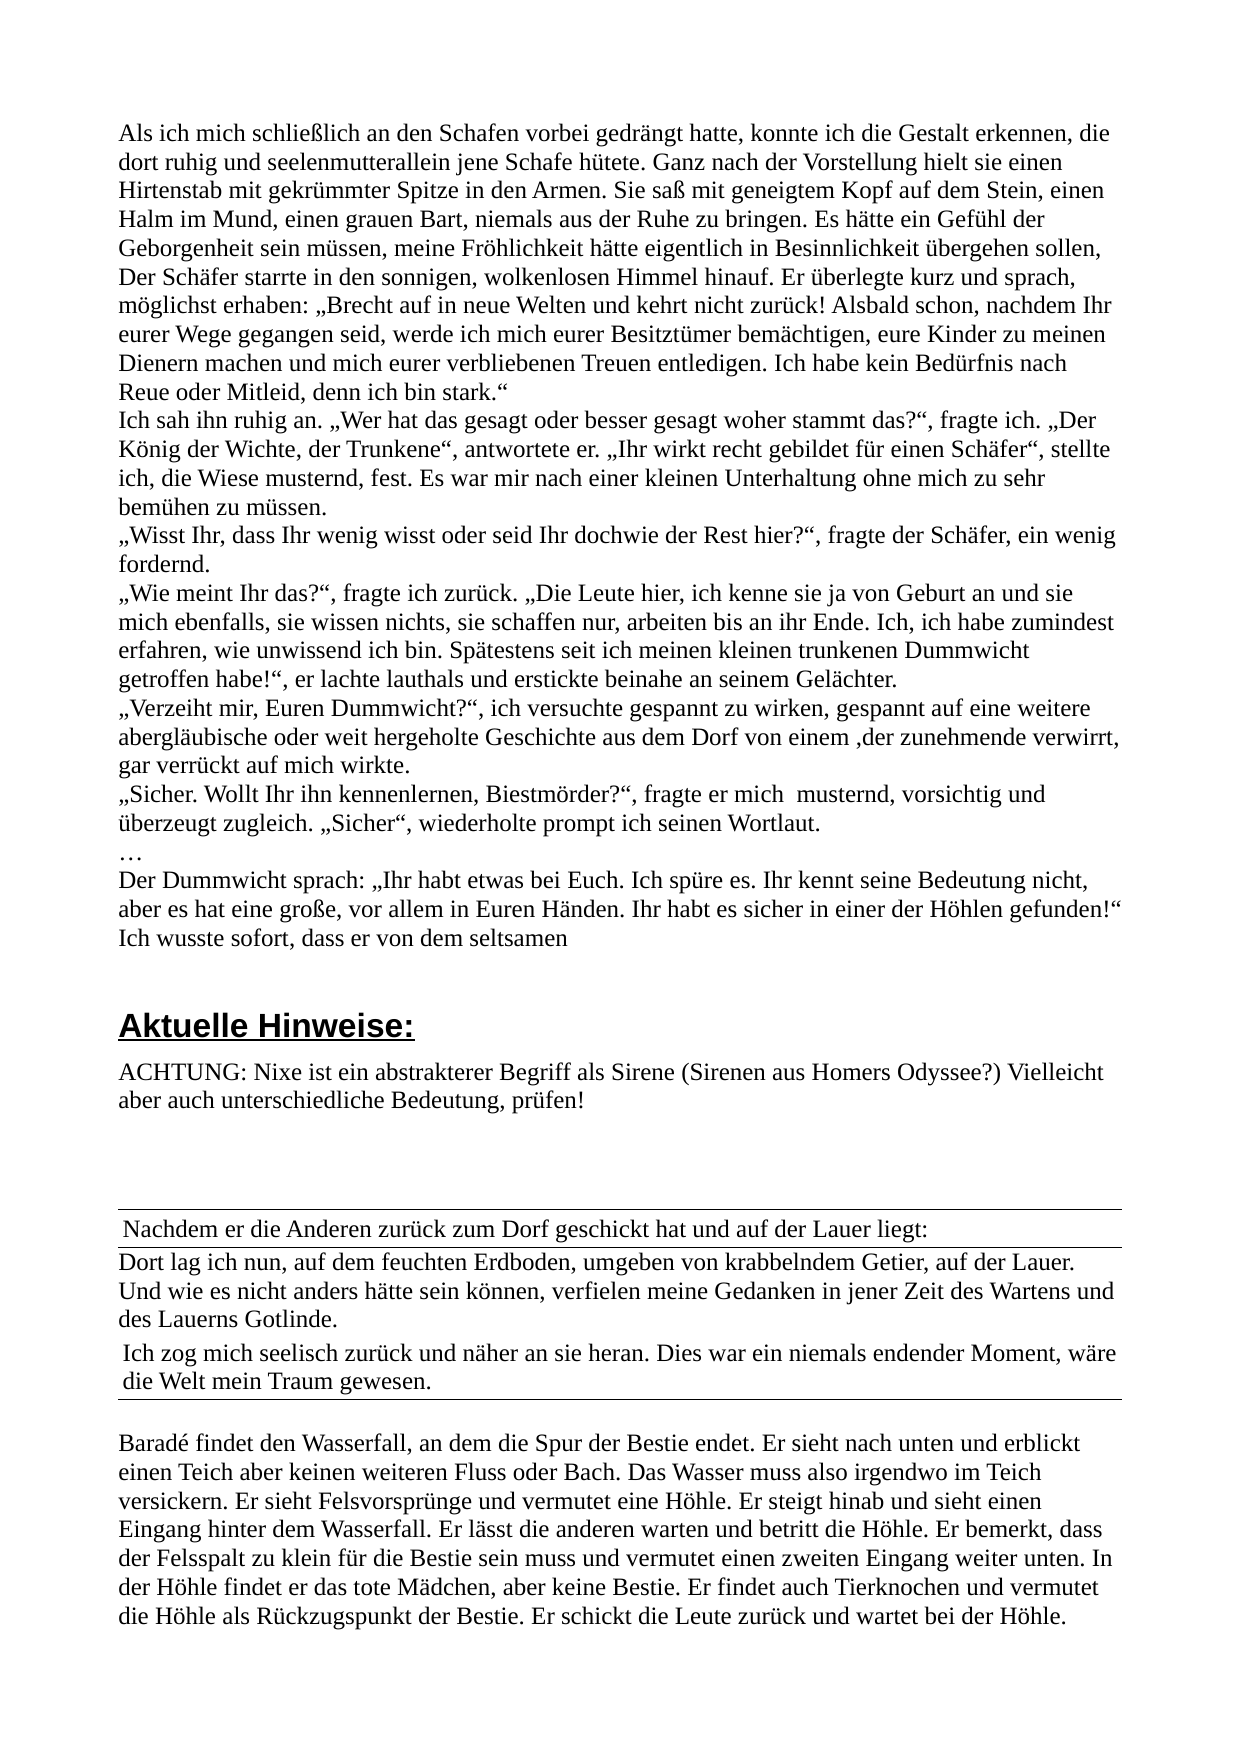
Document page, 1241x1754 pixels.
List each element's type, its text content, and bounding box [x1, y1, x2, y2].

text Der Schäfer starrte in den sonnigen, wolkenlosen Himmel hinauf. Er überlegte kurz und sprach, möglichst erhaben: „Brecht auf in neue Welten und kehrt nicht zurück! Alsbald schon, nachdem Ihr eurer Wege gegangen seid, werde ich mich eurer Besitztümer bemächtigen, eure Kinder zu meinen Dienern machen und mich eurer verbliebenen Treuen entledigen. Ich habe kein Bedürfnis nach Reue oder Mitleid, denn ich bin stark.“ [118, 262, 1122, 406]
text „Verzeiht mir, Euren Dummwicht?“, ich versuchte gespannt zu wirken, gespannt auf eine weitere abergläubische oder weit hergeholte Geschichte aus dem Dorf von einem ,der zunehmende verwirrt, gar verrückt auf mich wirkte. [118, 693, 1122, 779]
text „Wisst Ihr, dass Ihr wenig wisst oder seid Ihr dochwie der Rest hier?“, fragte der Schäfer, ein wenig fordernd. [118, 521, 1122, 578]
text … [118, 837, 1122, 866]
text Der Dummwicht sprach: „Ihr habt etwas bei Euch. Ich spüre es. Ihr kennt seine Bedeutung nicht, aber es hat eine große, vor allem in Euren Händen. Ihr habt es sicher in einer der Höhlen gefunden!“ Ich wusste sofort, dass er von dem seltsamen [118, 866, 1122, 952]
text Nachdem er die Anderen zurück zum Dorf geschickt hat und auf der Lauer liegt: [118, 1210, 1122, 1247]
text Ich zog mich seelisch zurück und näher an sie heran. Dies war ein niemals endender Moment, wäre die Welt mein Traum gewesen. [118, 1333, 1122, 1399]
text ACHTUNG: Nixe ist ein abstrakterer Begriff als Sirene (Sirenen aus Homers Odyssee?) Vielleicht aber auch unterschiedliche Bedeutung, prüfen! [118, 1057, 1122, 1114]
text Und wie es nicht anders hätte sein können, verfielen meine Gedanken in jener Zeit des Wartens und des Lauerns Gotlinde. [118, 1276, 1122, 1333]
text „Wie meint Ihr das?“, fragte ich zurück. „Die Leute hier, ich kenne sie ja von Geburt an und sie mich ebenfalls, sie wissen nichts, sie schaffen nur, arbeiten bis an ihr Ende. Ich, ich habe zumindest erfahren, wie unwissend ich bin. Spätestens seit ich meinen kleinen trunkenen Dummwicht getroffen habe!“, er lachte lauthals und erstickte beinahe an seinem Gelächter. [118, 578, 1122, 693]
subtitle Aktuelle Hinweise: [118, 1006, 1122, 1044]
text Ich sah ihn ruhig an. „Wer hat das gesagt oder besser gesagt woher stammt das?“, fragte ich. „Der König der Wichte, der Trunkene“, antwortete er. „Ihr wirkt recht gebildet für einen Schäfer“, stellte ich, die Wiese musternd, fest. Es war mir nach einer kleinen Unterhaltung ohne mich zu sehr bemühen zu müssen. [118, 406, 1122, 521]
text Als ich mich schließlich an den Schafen vorbei gedrängt hatte, konnte ich die Gestalt erkennen, die dort ruhig und seelenmutterallein jene Schafe hütete. Ganz nach der Vorstellung hielt sie einen Hirtenstab mit gekrümmter Spitze in den Armen. Sie saß mit geneigtem Kopf auf dem Stein, einen Halm im Mund, einen grauen Bart, niemals aus der Ruhe zu bringen. Es hätte ein Gefühl der Geborgenheit sein müssen, meine Fröhlichkeit hätte eigentlich in Besinnlichkeit übergehen sollen, [118, 118, 1122, 262]
text Dort lag ich nun, auf dem feuchten Erdboden, umgeben von krabbelndem Getier, auf der Lauer. [118, 1248, 1122, 1276]
text „Sicher. Wollt Ihr ihn kennenlernen, Biestmörder?“, fragte er mich musternd, vorsichtig und überzeugt zugleich. „Sicher“, wiederholte prompt ich seinen Wortlaut. [118, 779, 1122, 837]
text Baradé findet den Wasserfall, an dem die Spur der Bestie endet. Er sieht nach unten und erblickt einen Teich aber keinen weiteren Fluss oder Bach. Das Wasser muss also irgendwo im Teich versickern. Er sieht Felsvorsprünge und vermutet eine Höhle. Er steigt hinab und sieht einen Eingang hinter dem Wasserfall. Er lässt die anderen warten und betritt die Höhle. Er bemerkt, dass der Felsspalt zu klein für die Bestie sein muss und vermutet einen zweiten Eingang weiter unten. In der Höhle findet er das tote Mädchen, aber keine Bestie. Er findet auch Tierknochen und vermutet die Höhle als Rückzugspunkt der Bestie. Er schickt die Leute zurück und wartet bei der Höhle. [118, 1428, 1122, 1629]
